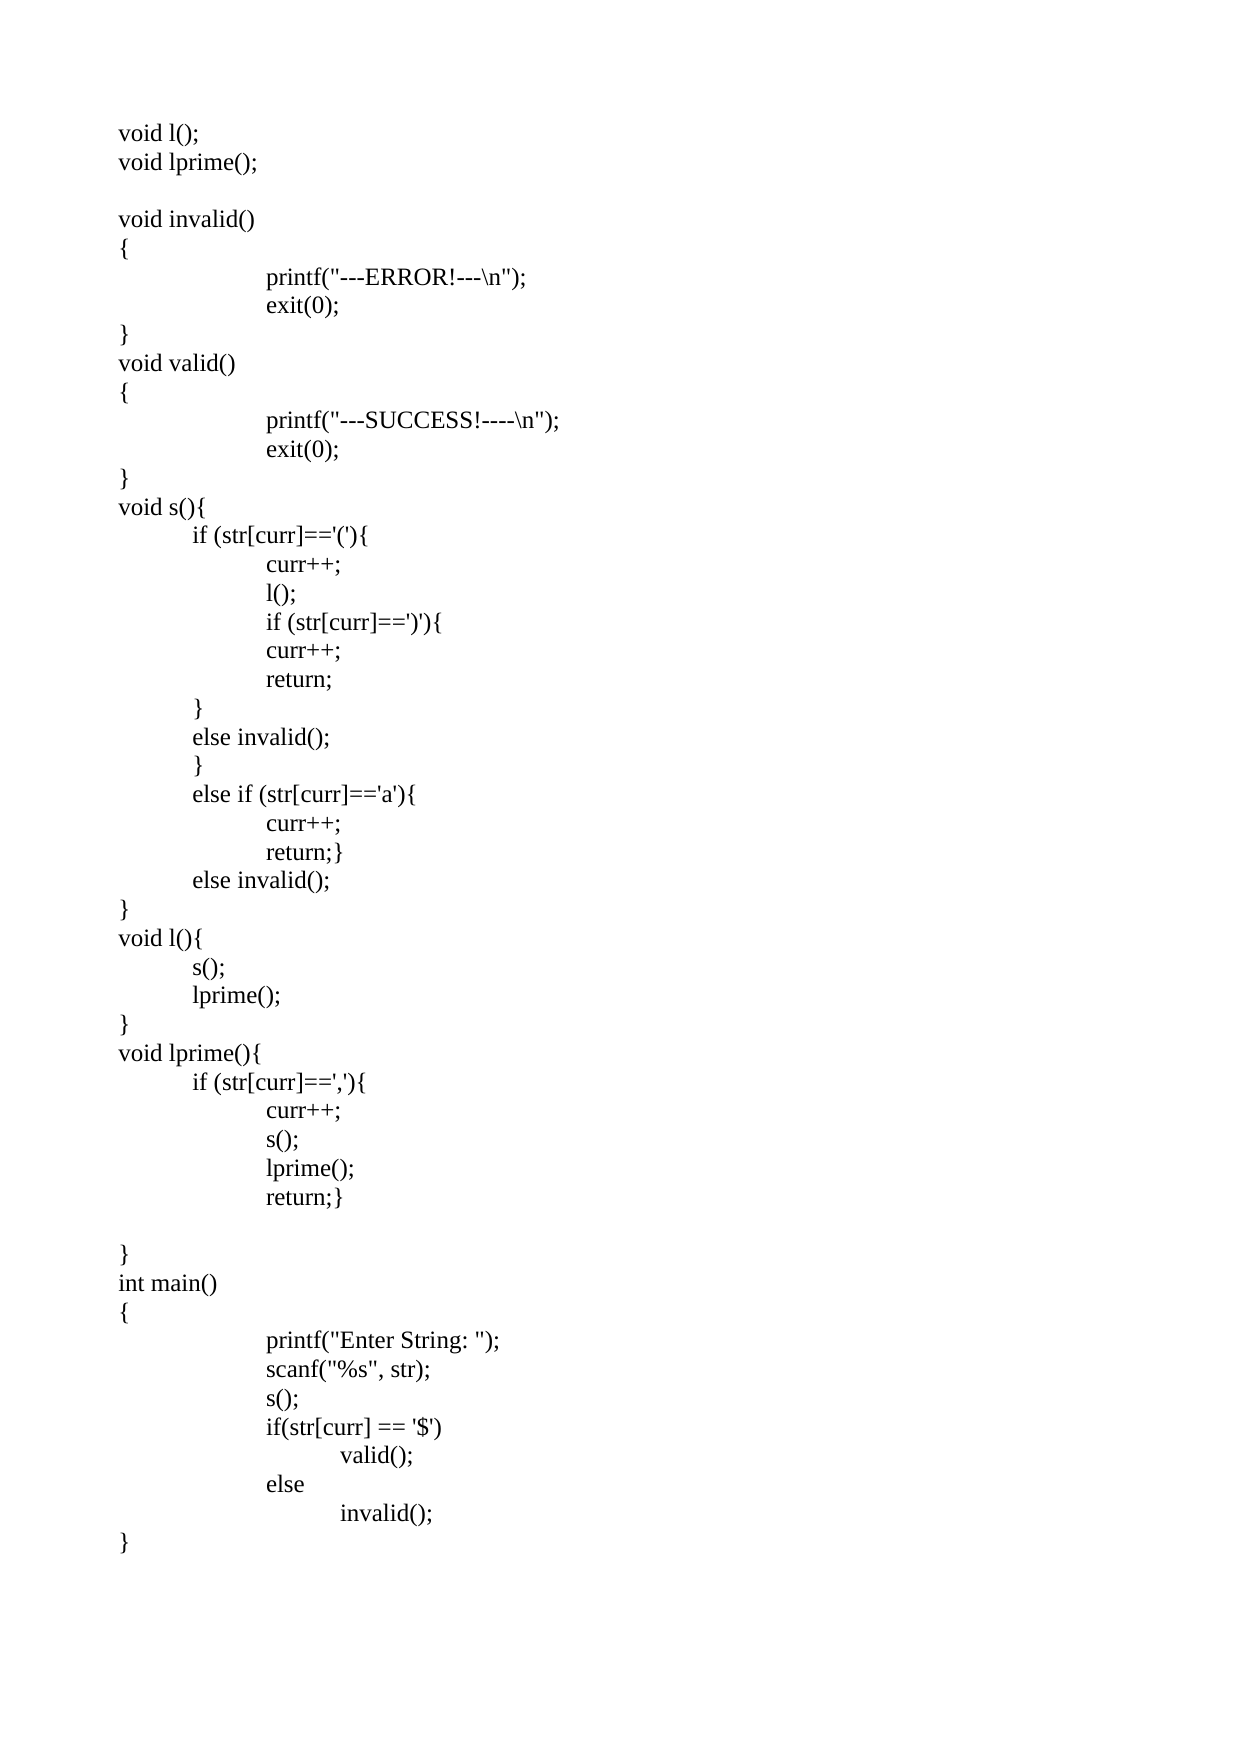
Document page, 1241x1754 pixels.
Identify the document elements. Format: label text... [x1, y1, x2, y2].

text s(); [118, 1383, 1122, 1412]
text invalid(); [118, 1498, 1122, 1527]
text } [118, 319, 1122, 348]
text } [118, 1009, 1122, 1038]
text curr++; [118, 636, 1122, 664]
text exit(0); [118, 434, 1122, 463]
text } [118, 1239, 1122, 1268]
text else invalid(); [118, 722, 1122, 751]
text scanf("%s", str); [118, 1354, 1122, 1383]
text curr++; [118, 1096, 1122, 1124]
text } [118, 693, 1122, 722]
text } [118, 894, 1122, 923]
text return; [118, 664, 1122, 693]
text } [118, 463, 1122, 492]
text printf("---ERROR!---\n"); [118, 262, 1122, 291]
text lprime(); [118, 1153, 1122, 1182]
text s(); [118, 952, 1122, 981]
text void s(){ [118, 492, 1122, 521]
text printf("Enter String: "); [118, 1326, 1122, 1354]
text else if (str[curr]=='a'){ [118, 779, 1122, 808]
text void lprime(); [118, 147, 1122, 176]
text { [118, 377, 1122, 406]
text } [118, 751, 1122, 779]
text if (str[curr]=='('){ [118, 521, 1122, 549]
text { [118, 1297, 1122, 1326]
text if (str[curr]==')'){ [118, 607, 1122, 636]
text valid(); [118, 1441, 1122, 1469]
text { [118, 233, 1122, 262]
text void invalid() [118, 204, 1122, 233]
text } [118, 1527, 1122, 1556]
text if (str[curr]==','){ [118, 1067, 1122, 1096]
text void lprime(){ [118, 1038, 1122, 1067]
text else invalid(); [118, 866, 1122, 894]
text return;} [118, 837, 1122, 866]
text if(str[curr] == '$') [118, 1412, 1122, 1441]
text else [118, 1469, 1122, 1498]
text exit(0); [118, 291, 1122, 319]
text l(); [118, 578, 1122, 607]
text void l(){ [118, 923, 1122, 952]
text lprime(); [118, 981, 1122, 1009]
text s(); [118, 1124, 1122, 1153]
text printf("---SUCCESS!----\n"); [118, 406, 1122, 434]
text return;} [118, 1182, 1122, 1211]
text curr++; [118, 808, 1122, 837]
text int main() [118, 1268, 1122, 1297]
text void valid() [118, 348, 1122, 377]
text curr++; [118, 549, 1122, 578]
text void l(); [118, 118, 1122, 147]
